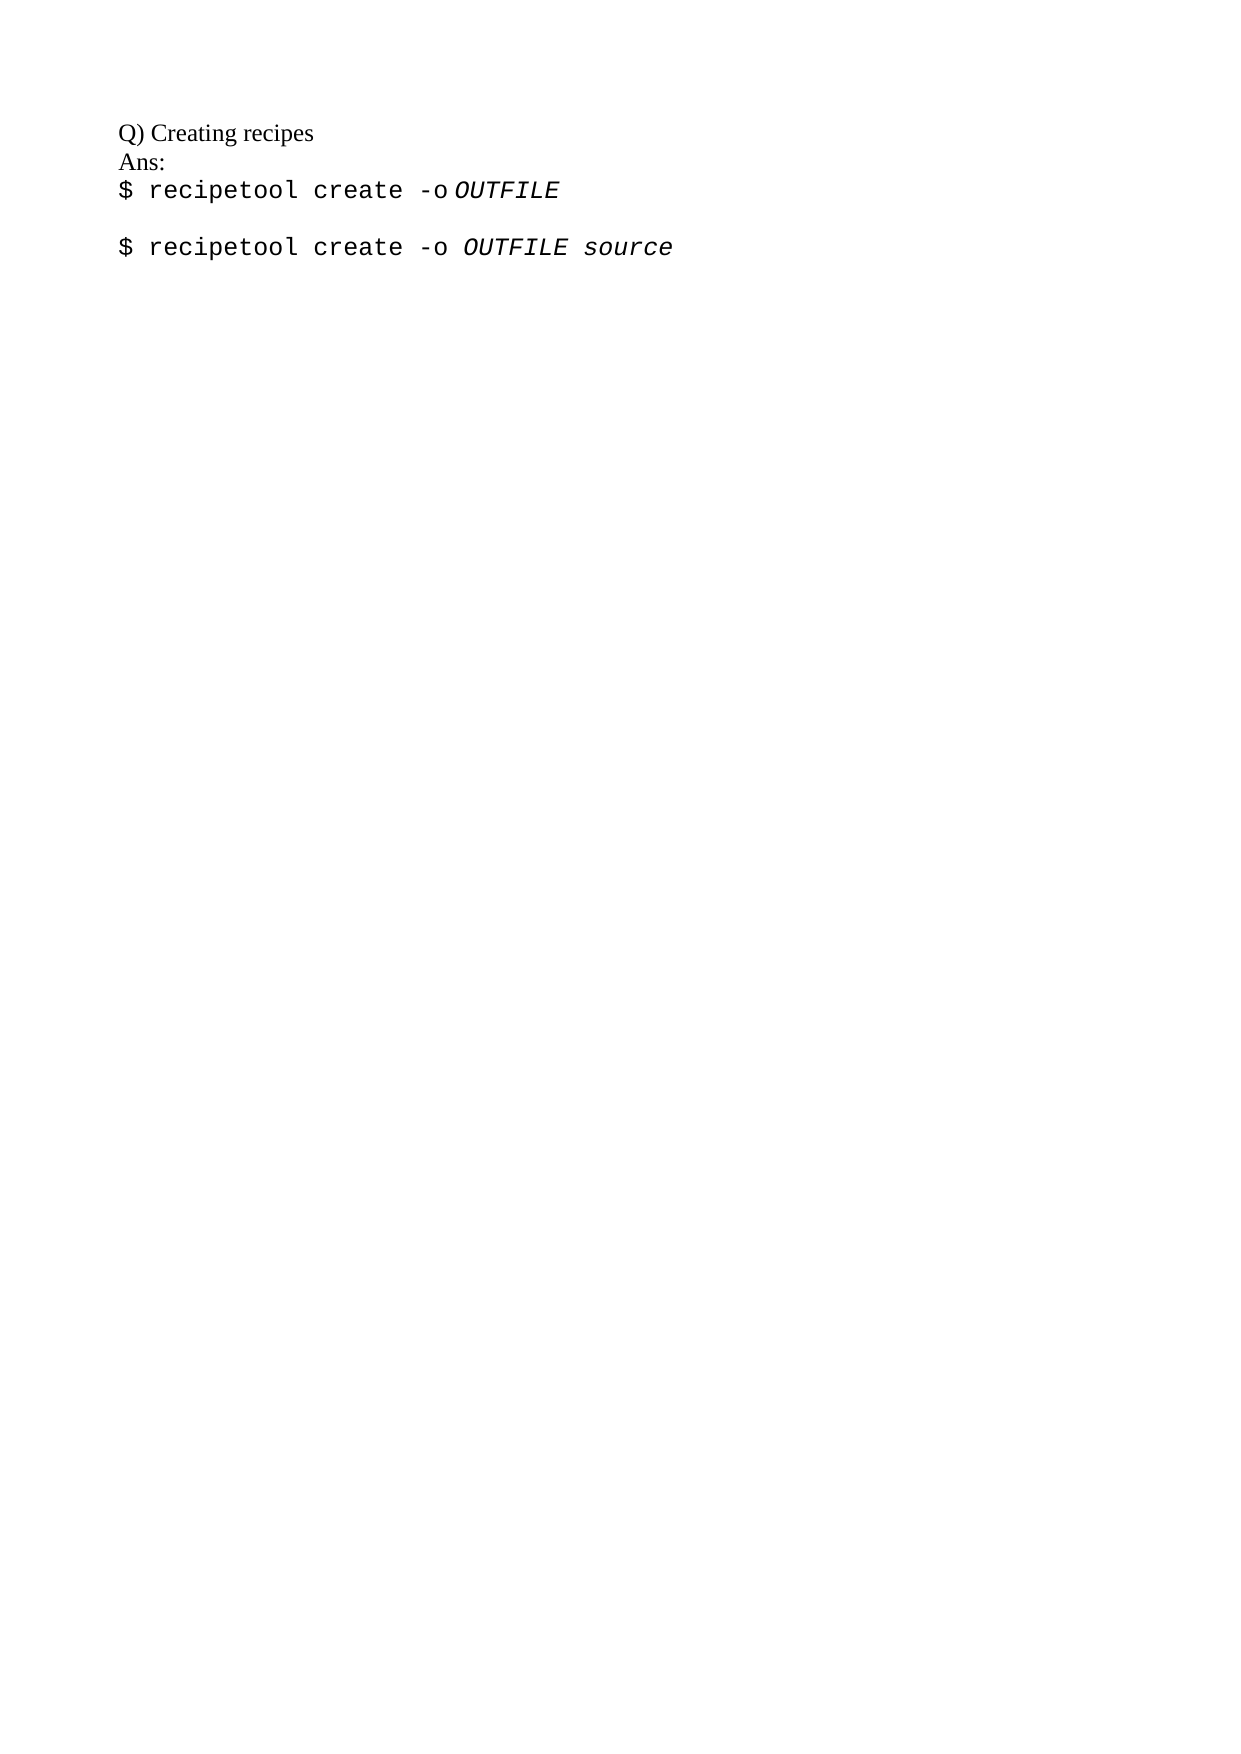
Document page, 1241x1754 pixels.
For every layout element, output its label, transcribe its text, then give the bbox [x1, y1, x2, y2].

text Ans: [118, 147, 1122, 176]
text Q) Creating recipes [118, 118, 1122, 147]
text $ recipetool create -o OUTFILE [118, 176, 1122, 206]
text $ recipetool create -o OUTFILE source [118, 235, 1122, 263]
